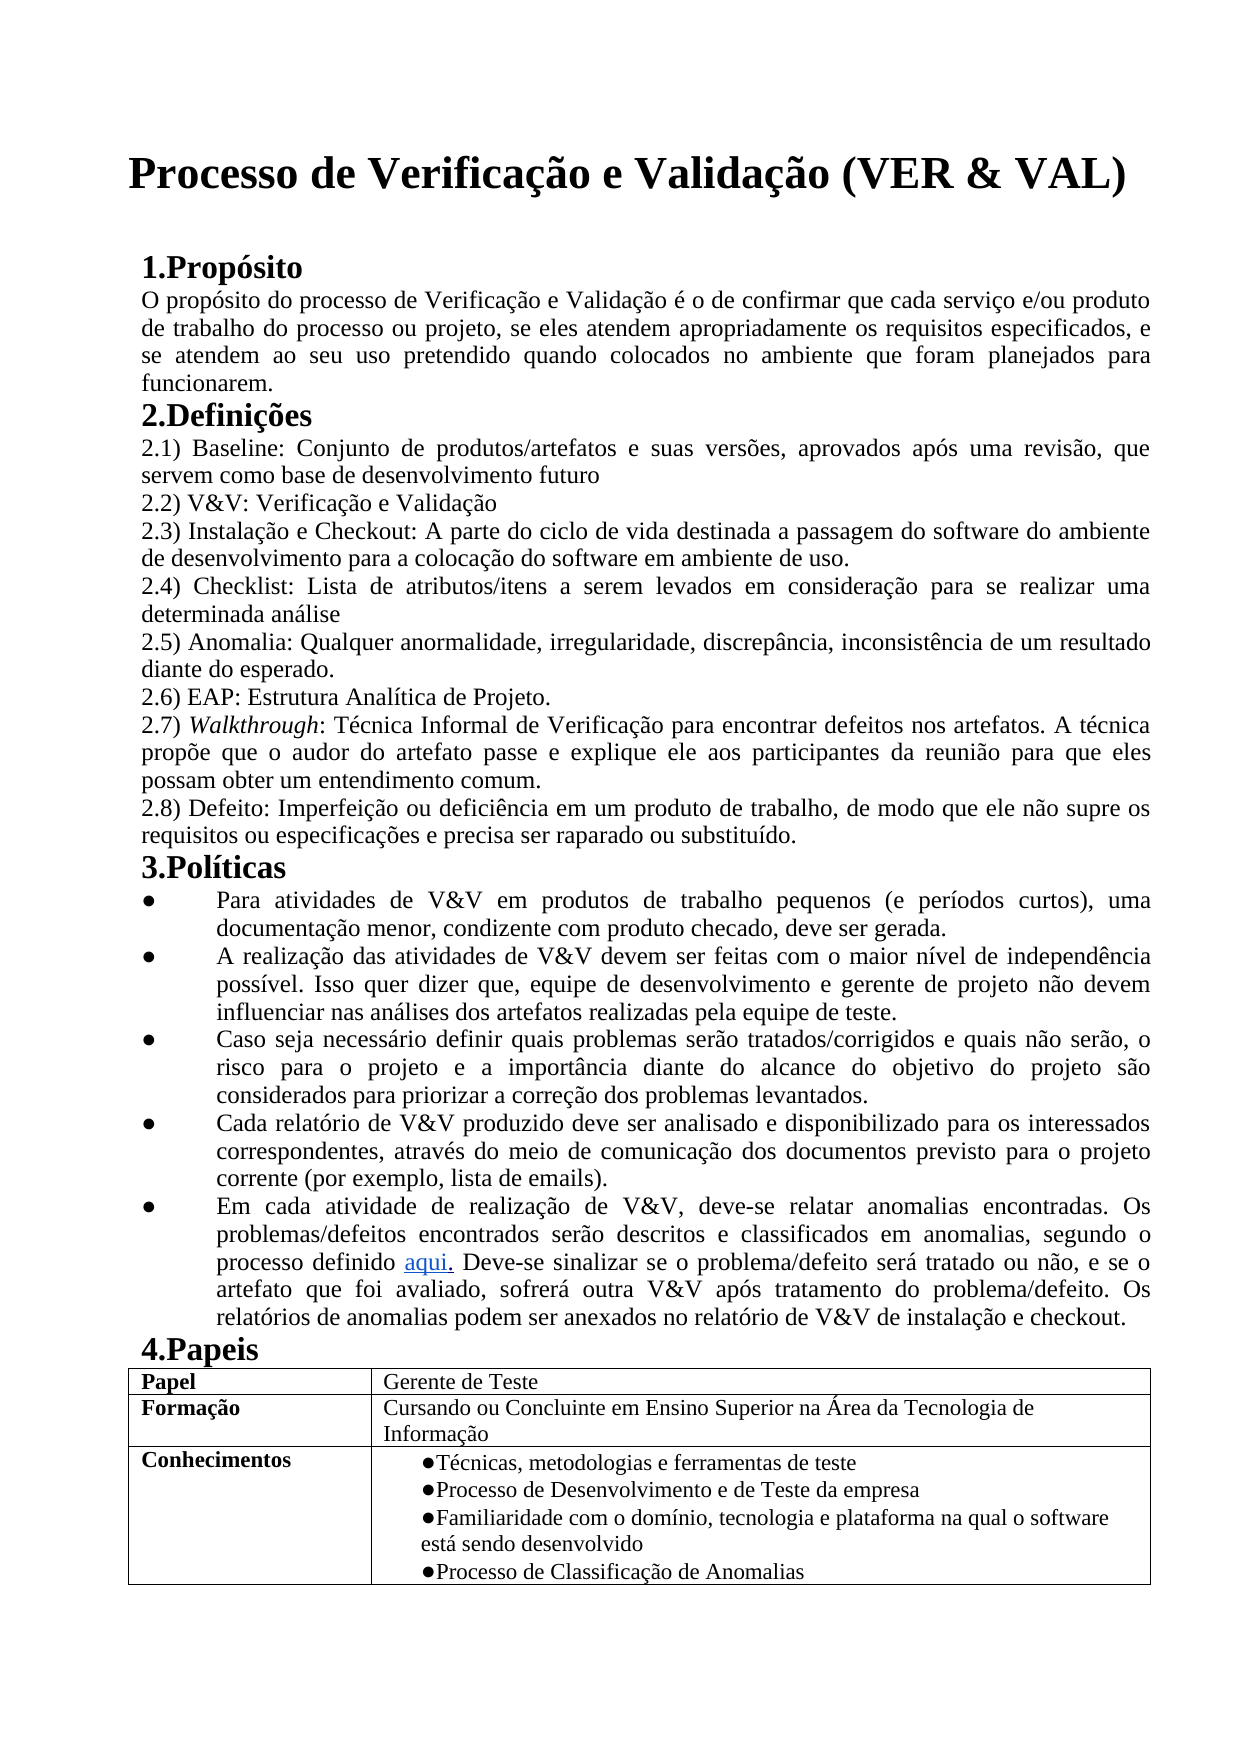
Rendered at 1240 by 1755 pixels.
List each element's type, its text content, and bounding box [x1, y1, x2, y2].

text 2.7) Walkthrough: Técnica Informal de Verificação para encontrar defeitos nos artefatos. A técnica propõe que o audor do artefato passe e explique ele aos participantes da reunião para que eles possam obter um entendimento comum. [141, 711, 1152, 794]
text Processo de Verificação e Validação (VER & VAL) [103, 148, 1152, 198]
text 2.2) V&V: Verificação e Validação [141, 489, 1152, 517]
text 2.5) Anomalia: Qualquer anormalidade, irregularidade, discrepância, inconsistência de um resultado diante do esperado. [141, 628, 1152, 683]
list Definições [103, 397, 1152, 434]
text 2.1) Baseline: Conjunto de produtos/artefatos e suas versões, aprovados após uma revisão, que servem como base de desenvolvimento futuro [141, 434, 1152, 489]
list Em cada atividade de realização de V&V, deve-se relatar anomalias encontradas. Os problemas/defeitos encontrados serão descritos e classificados em anomalias, segundo o processo definido aqui. Deve-se sinalizar se o problema/defeito será tratado ou não, e se o artefato que foi avaliado, sofrerá outra V&V após tratamento do problema/defeito. Os relatórios de anomalias podem ser anexados no relatório de V&V de instalação e checkout. [141, 1192, 1152, 1331]
list Para atividades de V&V em produtos de trabalho pequenos (e períodos curtos), uma documentação menor, condizente com produto checado, deve ser gerada. [141, 886, 1152, 942]
list A realização das atividades de V&V devem ser feitas com o maior nível de independência possível. Isso quer dizer que, equipe de desenvolvimento e gerente de projeto não devem influenciar nas análises dos artefatos realizadas pela equipe de teste. [141, 942, 1152, 1025]
text O propósito do processo de Verificação e Validação é o de confirmar que cada serviço e/ou produto de trabalho do processo ou projeto, se eles atendem apropriadamente os requisitos especificados, e se atendem ao seu uso pretendido quando colocados no ambiente que foram planejados para funcionarem. [141, 286, 1152, 397]
table_cell Cursando ou Concluinte em Ensino Superior na Área da Tecnologia de Informação [372, 1395, 1150, 1446]
list Cada relatório de V&V produzido deve ser analisado e disponibilizado para os interessados correspondentes, através do meio de comunicação dos documentos previsto para o projeto corrente (por exemplo, lista de emails). [141, 1109, 1152, 1192]
text 2.8) Defeito: Imperfeição ou deficiência em um produto de trabalho, de modo que ele não supre os requisitos ou especificações e precisa ser raparado ou substituído. [141, 794, 1152, 849]
table_cell Conhecimentos [129, 1447, 371, 1584]
list Propósito [103, 249, 1152, 286]
table_cell Formação [129, 1395, 371, 1446]
list Políticas [103, 849, 1152, 886]
text 2.6) EAP: Estrutura Analítica de Projeto. [141, 683, 1152, 711]
table_cell Técnicas, metodologias e ferramentas de teste Processo de Desenvolvimento e de Teste da empresa Familiaridade com o domínio, tecnologia e plataforma na qual o software está sendo desenvolvido Processo de Classificação de Anomalias [372, 1447, 1150, 1584]
list Caso seja necessário definir quais problemas serão tratados/corrigidos e quais não serão, o risco para o projeto e a importância diante do alcance do objetivo do projeto são considerados para priorizar a correção dos problemas levantados. [141, 1025, 1152, 1109]
table_header Gerente de Teste [372, 1369, 1150, 1394]
text 2.3) Instalação e Checkout: A parte do ciclo de vida destinada a passagem do software do ambiente de desenvolvimento para a colocação do software em ambiente de uso. [141, 517, 1152, 572]
table_header Papel [129, 1369, 371, 1394]
list Papeis [103, 1331, 1152, 1368]
text 2.4) Checklist: Lista de atributos/itens a serem levados em consideração para se realizar uma determinada análise [141, 572, 1152, 628]
